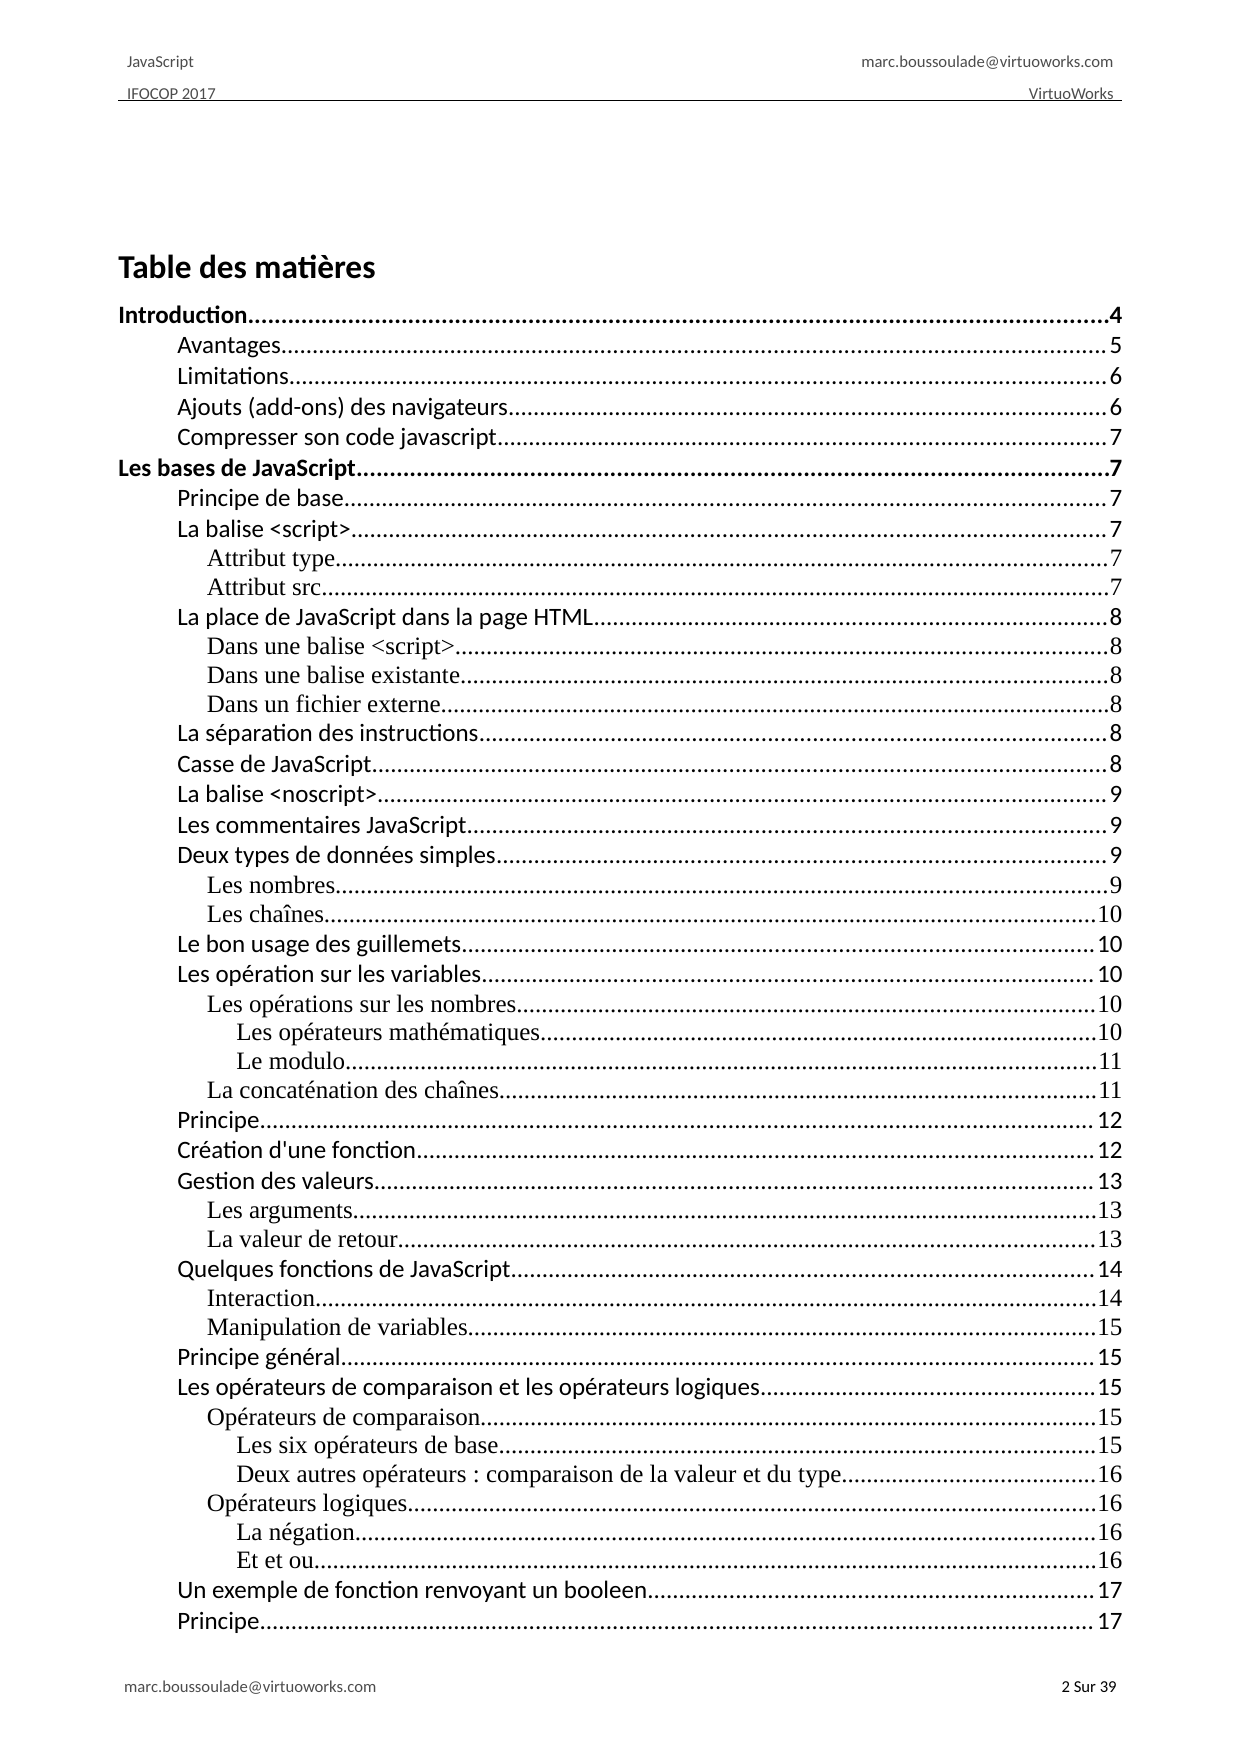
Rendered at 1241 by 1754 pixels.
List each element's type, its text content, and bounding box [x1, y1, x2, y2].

text La concaténation des chaînes 11 [207, 1075, 1122, 1104]
text Manipulation de variables 15 [207, 1312, 1122, 1341]
text Création d'une fonction 12 [177, 1134, 1122, 1165]
text Les opérateurs mathématiques 10 [236, 1017, 1122, 1046]
text Opérateurs logiques 16 [207, 1488, 1122, 1517]
text Les nombres 9 [207, 870, 1122, 899]
text Introduction 4 [118, 299, 1122, 330]
text Les opérations sur les nombres 10 [207, 989, 1122, 1017]
text Deux types de données simples 9 [177, 840, 1122, 870]
text Les commentaires JavaScript 9 [177, 809, 1122, 840]
text Principe général 15 [177, 1341, 1122, 1371]
text Gestion des valeurs 13 [177, 1165, 1122, 1195]
text Opérateurs de comparaison 15 [207, 1402, 1122, 1431]
text Limitations 6 [177, 360, 1122, 391]
text La place de JavaScript dans la page HTML 8 [177, 601, 1122, 631]
text Les opération sur les variables 10 [177, 958, 1122, 989]
text Le modulo 11 [236, 1046, 1122, 1075]
text La balise <noscript> 9 [177, 779, 1122, 809]
text La balise <script> 7 [177, 513, 1122, 543]
text Les arguments 13 [207, 1195, 1122, 1224]
text Un exemple de fonction renvoyant un booleen 17 [177, 1574, 1122, 1605]
text Et et ou 16 [236, 1546, 1122, 1574]
text Les chaînes 10 [207, 899, 1122, 928]
text Les six opérateurs de base 15 [236, 1431, 1122, 1459]
text Dans un fichier externe 8 [207, 689, 1122, 718]
text Principe de base 7 [177, 482, 1122, 513]
text Ajouts (add-ons) des navigateurs 6 [177, 391, 1122, 421]
text Avantages 5 [177, 330, 1122, 360]
subtitle Table des matières [118, 246, 1122, 287]
text La négation 16 [236, 1517, 1122, 1546]
text Interaction 14 [207, 1283, 1122, 1312]
text Dans une balise <script> 8 [207, 631, 1122, 660]
text Deux autres opérateurs : comparaison de la valeur et du type 16 [236, 1459, 1122, 1488]
text Les opérateurs de comparaison et les opérateurs logiques 15 [177, 1371, 1122, 1402]
text Casse de JavaScript 8 [177, 748, 1122, 779]
text La valeur de retour 13 [207, 1224, 1122, 1253]
text Dans une balise existante 8 [207, 660, 1122, 689]
text Les bases de JavaScript 7 [118, 452, 1122, 482]
text Quelques fonctions de JavaScript 14 [177, 1253, 1122, 1283]
text Principe 17 [177, 1605, 1122, 1635]
text Attribut src 7 [207, 572, 1122, 601]
text La séparation des instructions 8 [177, 718, 1122, 748]
text Principe 12 [177, 1104, 1122, 1134]
text Compresser son code javascript 7 [177, 421, 1122, 452]
text Le bon usage des guillemets 10 [177, 928, 1122, 958]
text Attribut type 7 [207, 543, 1122, 572]
